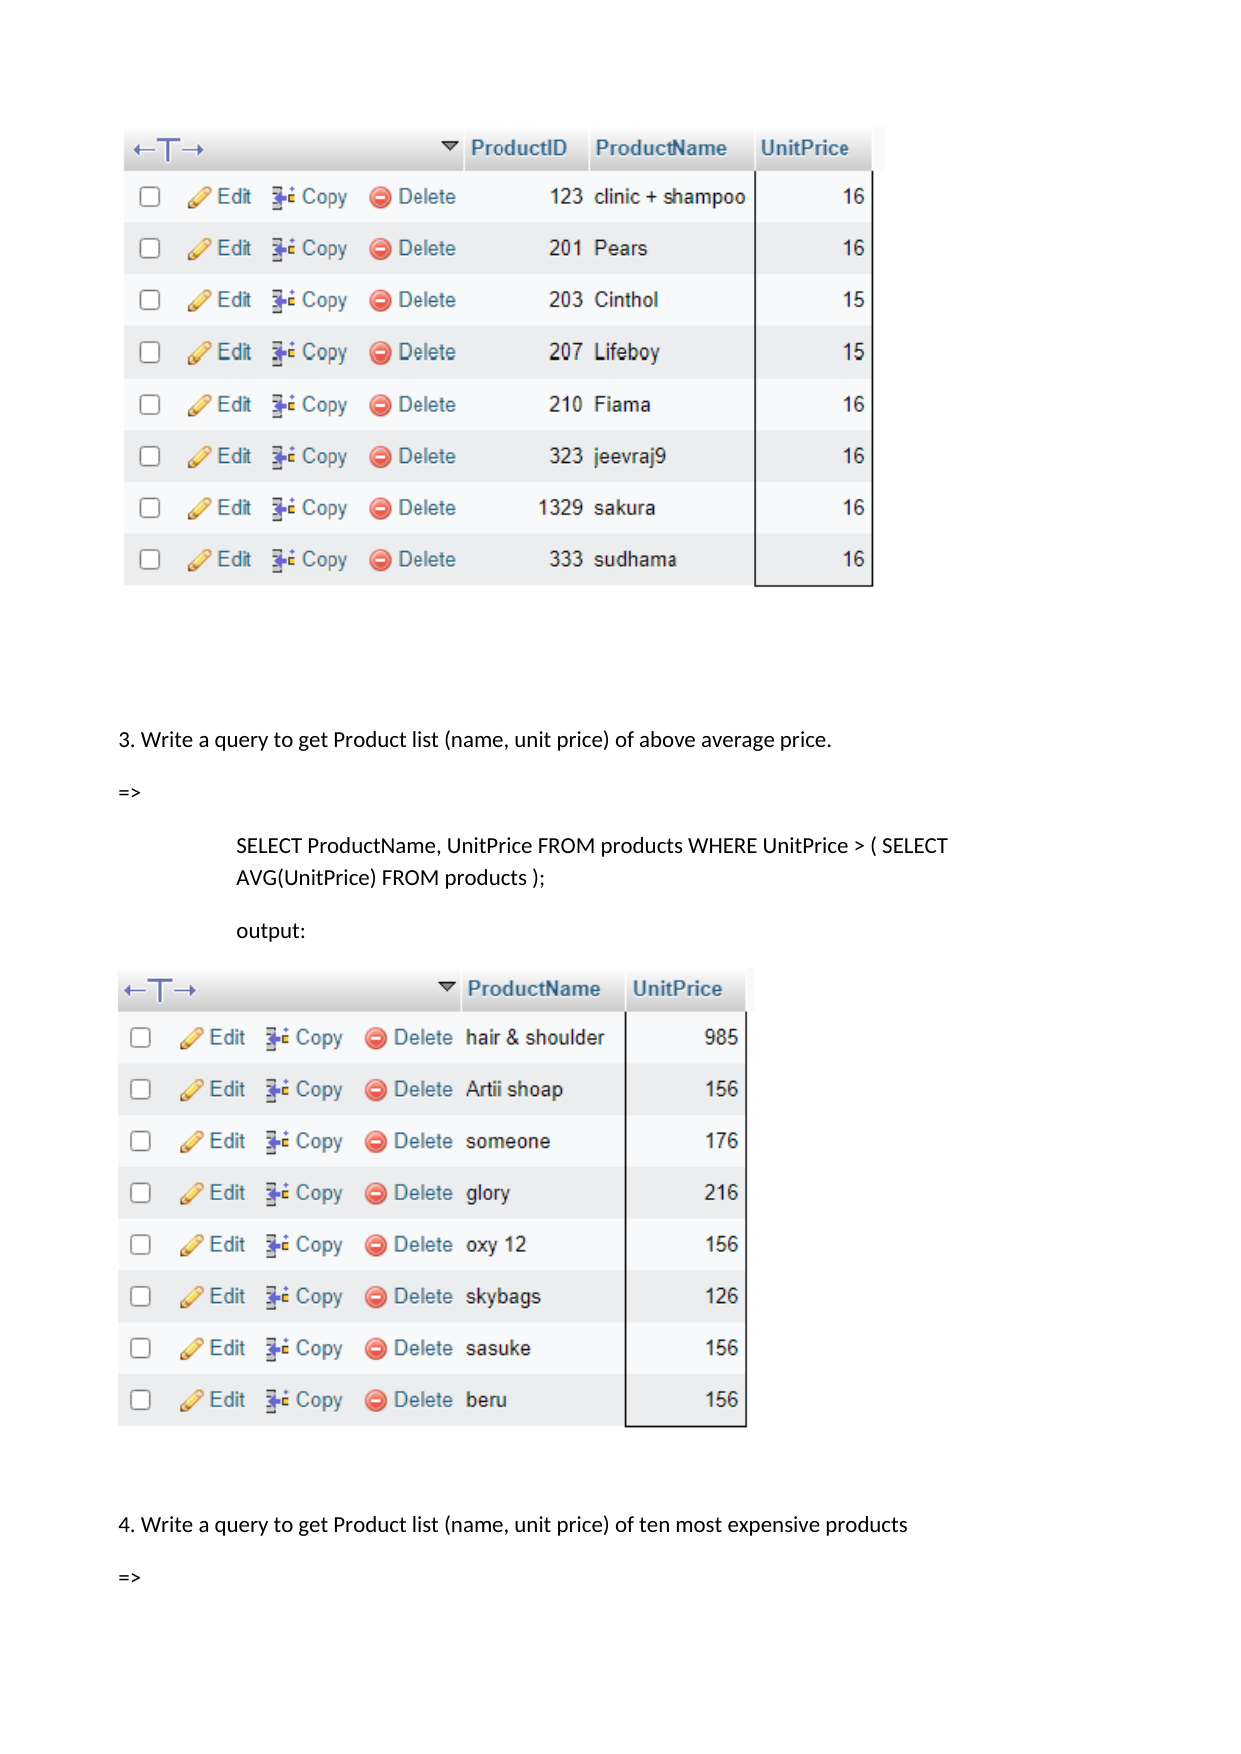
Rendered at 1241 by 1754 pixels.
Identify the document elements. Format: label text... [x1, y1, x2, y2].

text 4. Write a query to get Product list (name, unit price) of ten most expensive products [118, 1510, 1122, 1538]
text 3. Write a query to get Product list (name, unit price) of above average price. [118, 725, 1122, 753]
text output: [118, 916, 1122, 944]
text => [118, 778, 1122, 806]
text => [118, 1563, 1122, 1591]
text SELECT ProductName, UnitPrice FROM products WHERE UnitPrice > ( SELECT AVG(UnitPrice) FROM products ); [118, 831, 1122, 891]
